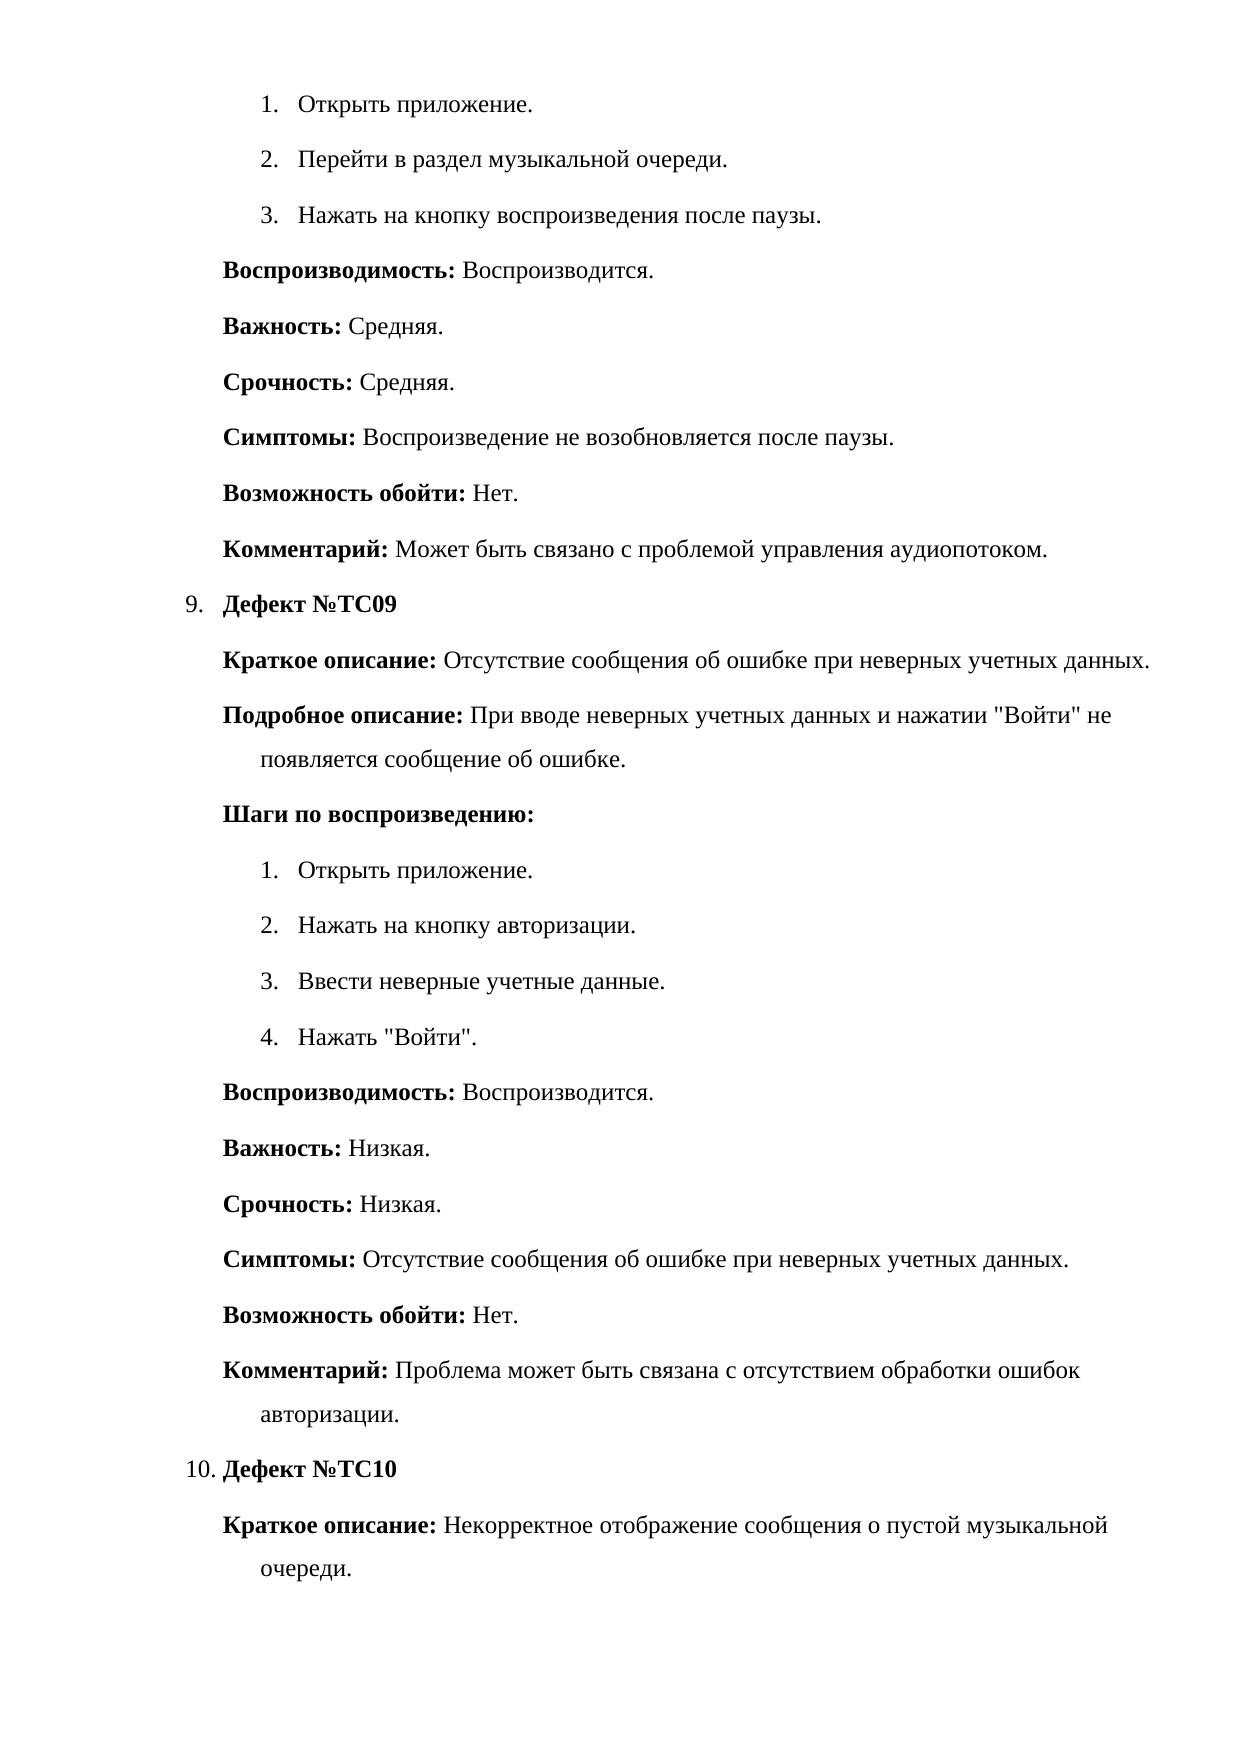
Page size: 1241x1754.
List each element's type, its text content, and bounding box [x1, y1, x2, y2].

list Подробное описание: При вводе неверных учетных данных и нажатии "Войти" не появляется сообщение об ошибке. [223, 701, 1181, 772]
list Возможность обойти: Нет. [223, 478, 1181, 507]
list Комментарий: Проблема может быть связана с отсутствием обработки ошибок авторизации. [223, 1356, 1181, 1427]
list Возможность обойти: Нет. [223, 1300, 1181, 1329]
list Нажать на кнопку воспроизведения после паузы. [260, 200, 1181, 229]
list Краткое описание: Отсутствие сообщения об ошибке при неверных учетных данных. [223, 645, 1181, 674]
list Шаги по воспроизведению: [223, 799, 1181, 828]
list Краткое описание: Некорректное отображение сообщения о пустой музыкальной очереди. [223, 1510, 1181, 1582]
list Перейти в раздел музыкальной очереди. [260, 144, 1181, 173]
list Дефект №TC10 [185, 1454, 1181, 1483]
list Дефект №TC09 [185, 589, 1181, 618]
list Воспроизводимость: Воспроизводится. [223, 256, 1181, 284]
list Важность: Низкая. [223, 1133, 1181, 1162]
list Открыть приложение. [260, 89, 1181, 117]
list Нажать "Войти". [260, 1022, 1181, 1051]
list Симптомы: Воспроизведение не возобновляется после паузы. [223, 422, 1181, 451]
list Срочность: Низкая. [223, 1189, 1181, 1217]
list Срочность: Средняя. [223, 367, 1181, 396]
list Ввести неверные учетные данные. [260, 966, 1181, 995]
list Важность: Средняя. [223, 311, 1181, 340]
list Открыть приложение. [260, 855, 1181, 884]
list Симптомы: Отсутствие сообщения об ошибке при неверных учетных данных. [223, 1244, 1181, 1273]
list Нажать на кнопку авторизации. [260, 911, 1181, 939]
list Воспроизводимость: Воспроизводится. [223, 1077, 1181, 1106]
list Комментарий: Может быть связано с проблемой управления аудиопотоком. [223, 534, 1181, 562]
